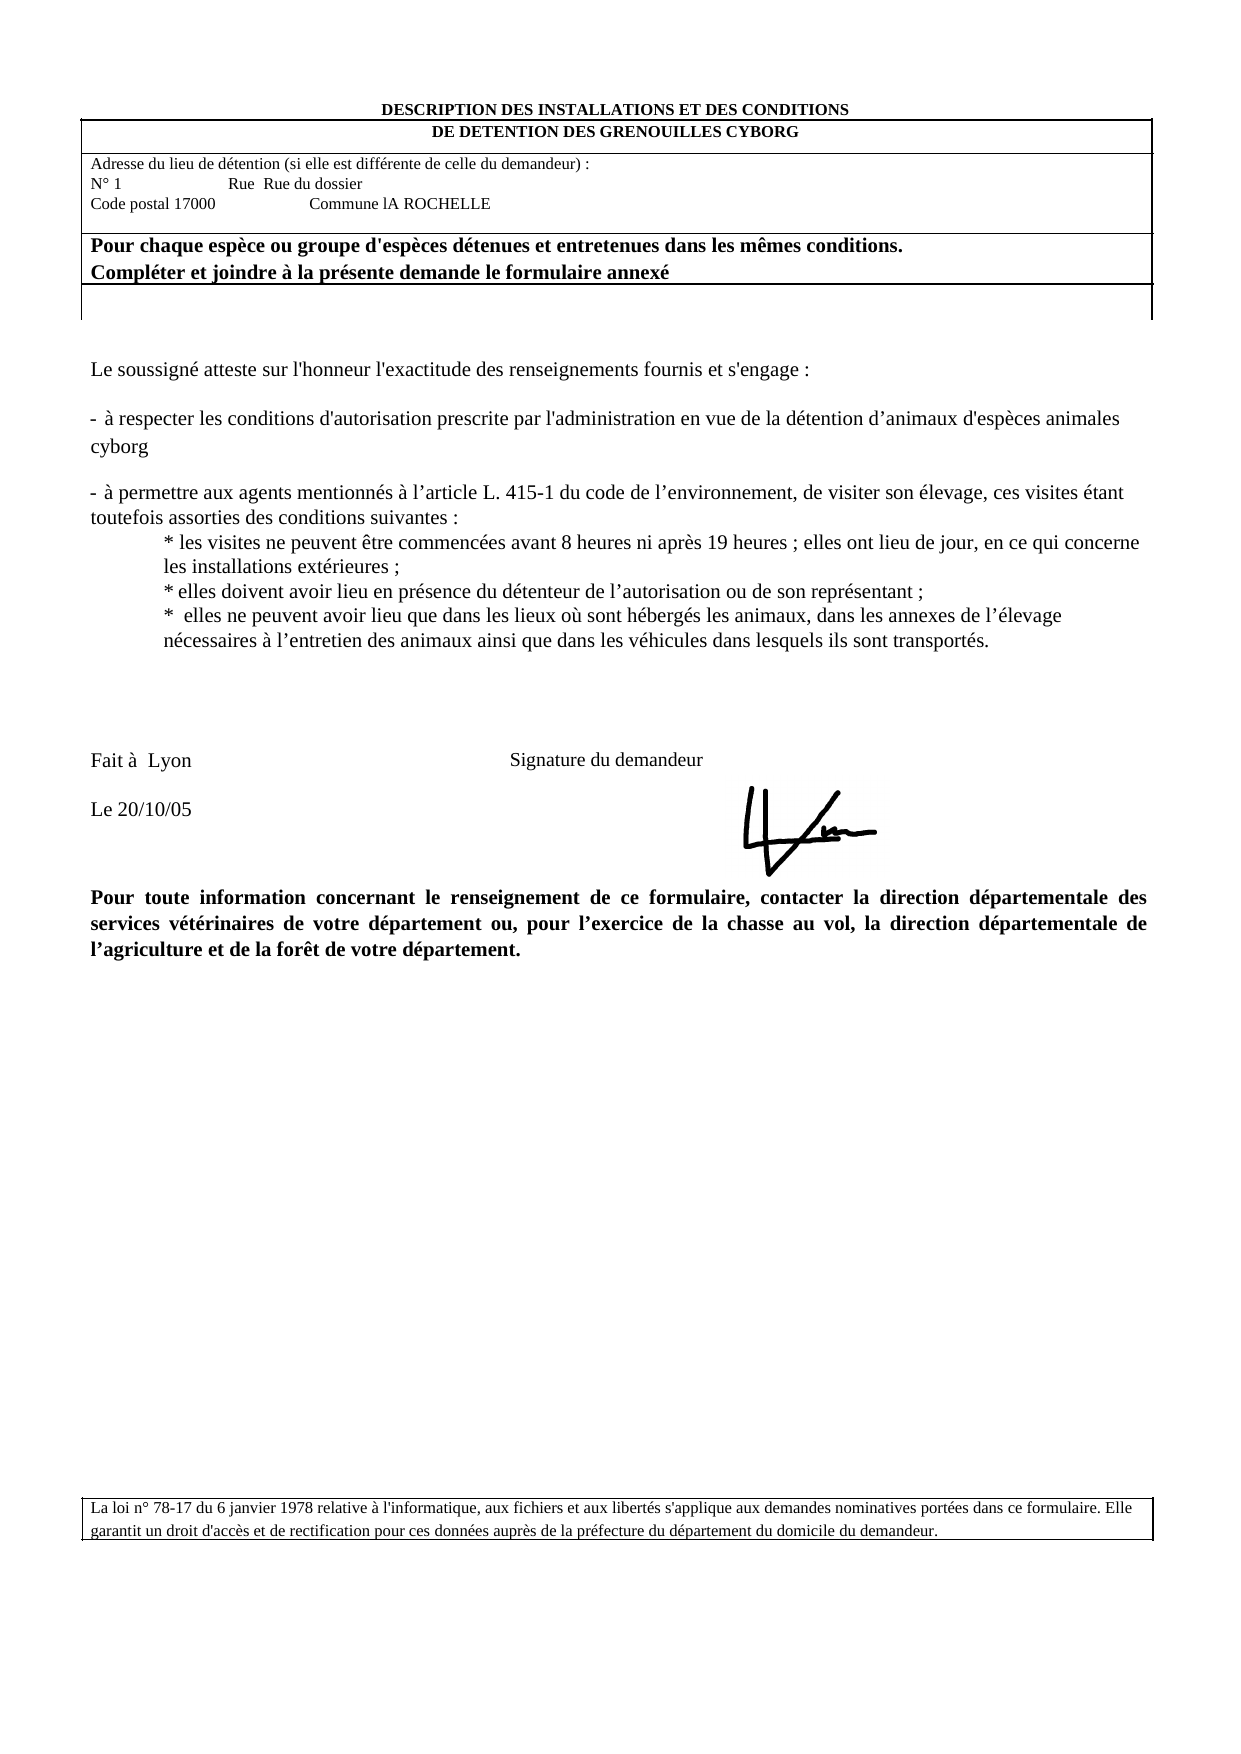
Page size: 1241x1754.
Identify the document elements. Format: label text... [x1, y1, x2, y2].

list à permettre aux agents mentionnés à l’article L. 415-1 du code de l’environnement, de visiter son élevage, ces visites étant toutefois assorties des conditions suivantes : [89, 479, 1140, 529]
text N° 1 Rue Rue du dossier [90, 174, 1148, 193]
list elles doivent avoir lieu en présence du détenteur de l’autorisation ou de son représentant ; [163, 579, 1148, 603]
text Compléter et joindre à la présente demande le formulaire annexé [90, 260, 1148, 283]
text Pour chaque espèce ou groupe d'espèces détenues et entretenues dans les mêmes conditions. [90, 234, 1148, 257]
text Le soussigné atteste sur l'honneur l'exactitude des renseignements fournis et s'engage : [90, 357, 1148, 381]
picture [725, 775, 890, 878]
text Adresse du lieu de détention (si elle est différente de celle du demandeur) : [90, 154, 1148, 173]
text Fait à Lyon [90, 748, 466, 772]
list elles ne peuvent avoir lieu que dans les lieux où sont hébergés les animaux, dans les annexes de l’élevage nécessaires à l’entretien des animaux ainsi que dans les véhicules dans lesquels ils sont transportés. [163, 603, 1140, 652]
text La loi n° 78-17 du 6 janvier 1978 relative à l'informatique, aux fichiers et aux libertés s'applique aux demandes nominatives portées dans ce formulaire. Elle garantit un droit d'accès et de rectification pour ces données auprès de la préfecture du département du domicile du demandeur. [90, 1499, 1140, 1539]
list les visites ne peuvent être commencées avant 8 heures ni après 19 heures ; elles ont lieu de jour, en ce qui concerne les installations extérieures ; [163, 530, 1140, 578]
text Pour toute information concernant le renseignement de ce formulaire, contacter la direction départementale des services vétérinaires de votre département ou, pour l’exercice de la chasse au vol, la direction départementale de l’agriculture et de la forêt de votre département. [90, 885, 1148, 961]
text Signature du demandeur [509, 748, 1148, 771]
text [890, 797, 1148, 821]
list à respecter les conditions d'autorisation prescrite par l'administration en vue de la détention d’animaux d'espèces animales cyborg [89, 406, 1140, 458]
text DESCRIPTION DES INSTALLATIONS ET DES CONDITIONS [89, 100, 1141, 119]
text DE DETENTION DES GRENOUILLES CYBORG [89, 122, 1141, 141]
text Le 20/10/05 [90, 797, 725, 821]
text Code postal 17000 Commune lA ROCHELLE [90, 193, 1148, 213]
